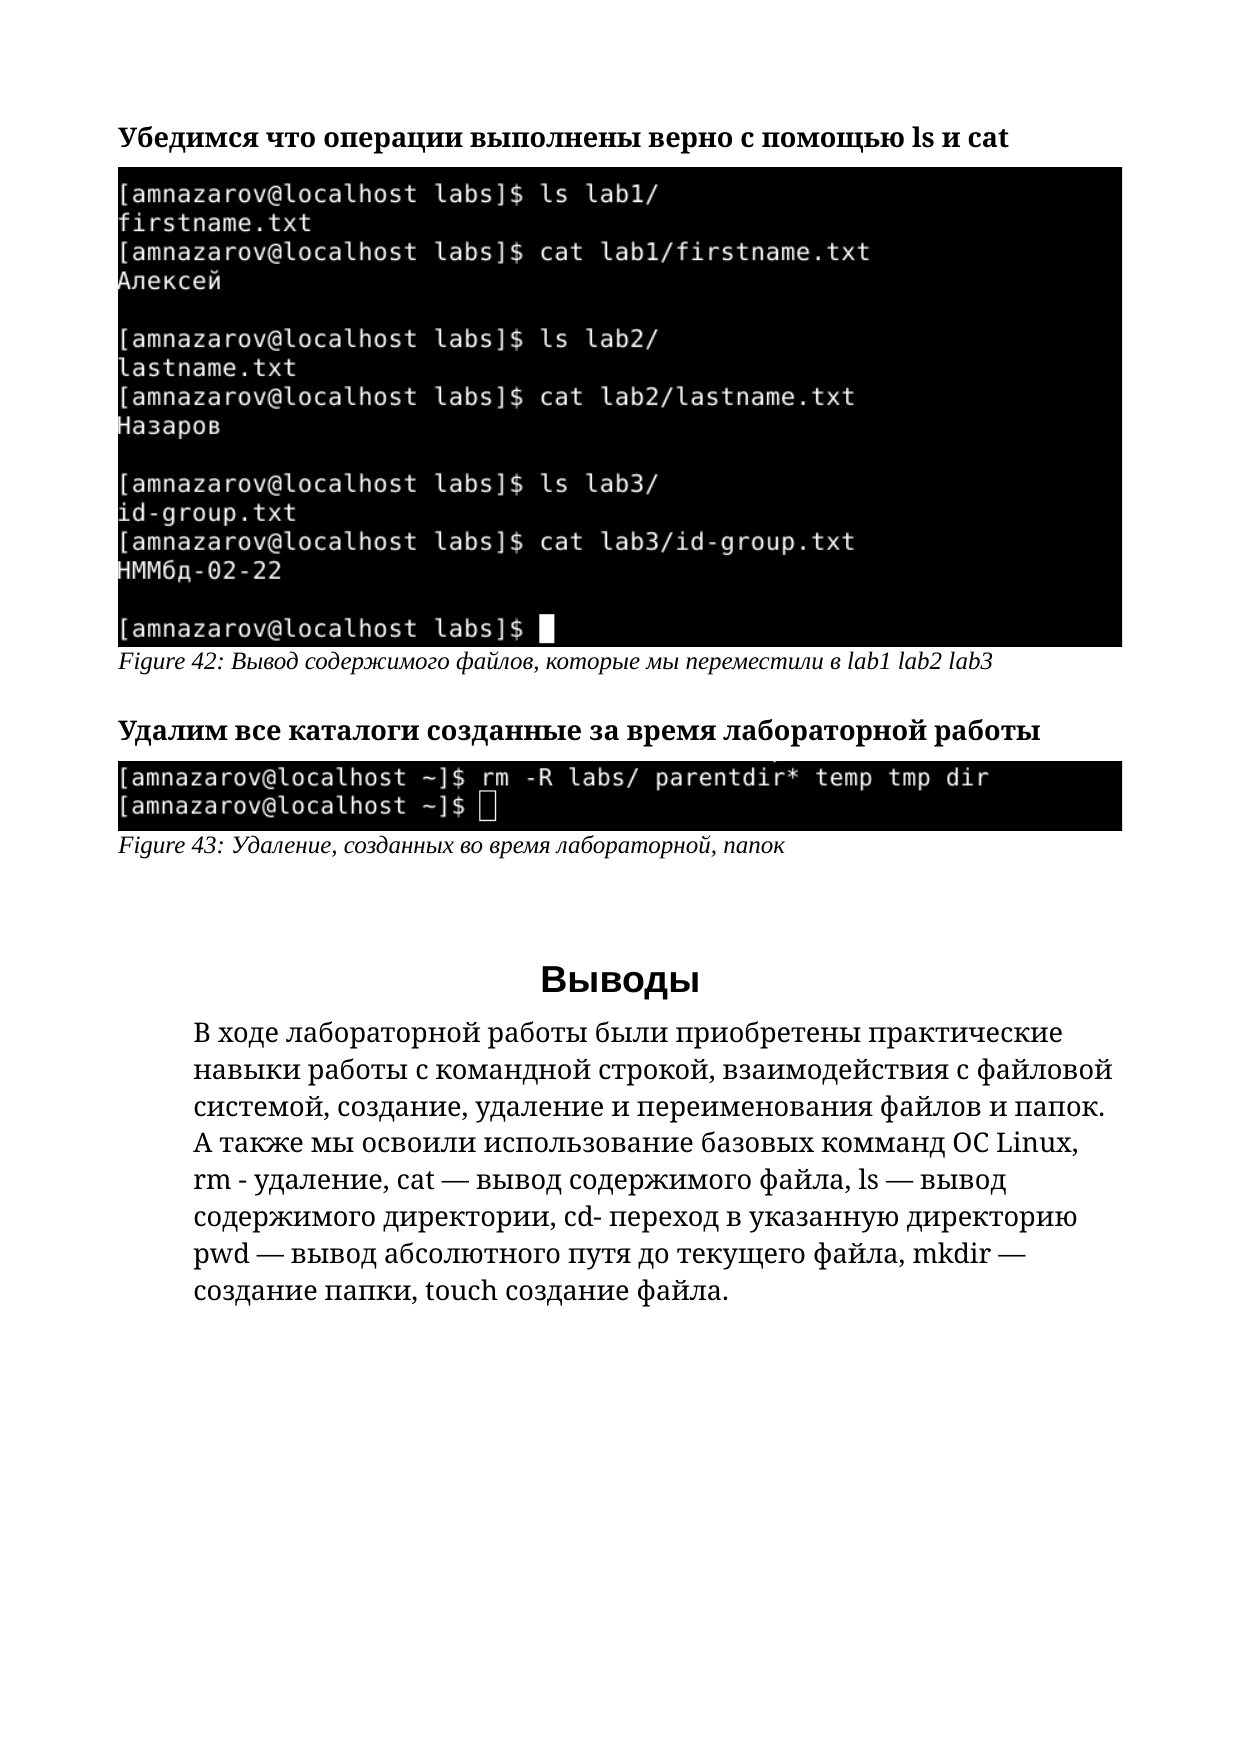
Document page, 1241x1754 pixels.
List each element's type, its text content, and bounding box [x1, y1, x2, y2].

list В ходе лабораторной работы были приобретены практические навыки работы с командной строкой, взаимодействия с файловой системой, создание, удаление и переименования файлов и папок. [156, 1013, 1122, 1124]
text Убедимся что операции выполнены верно с помощью ls и cat [118, 118, 1122, 155]
picture [118, 761, 1123, 831]
text Figure 42: Вывод содержимого файлов, которые мы переместили в lab1 lab2 lab3 [118, 647, 1122, 675]
text Figure 43: Удаление, созданных во время лабораторной, папок [118, 831, 1122, 859]
list А также мы освоили использование базовых комманд ОС Linux, rm - удаление, cat — вывод содержимого файла, ls — вывод содержимого директории, cd- переход в указанную директорию pwd — вывод абсолютного путя до текущего файла, mkdir — создание папки, touch создание файла. [156, 1124, 1122, 1308]
picture [118, 167, 1123, 647]
text Удалим все каталоги созданные за время лабораторной работы [118, 712, 1122, 749]
subtitle Выводы [118, 958, 1122, 1001]
